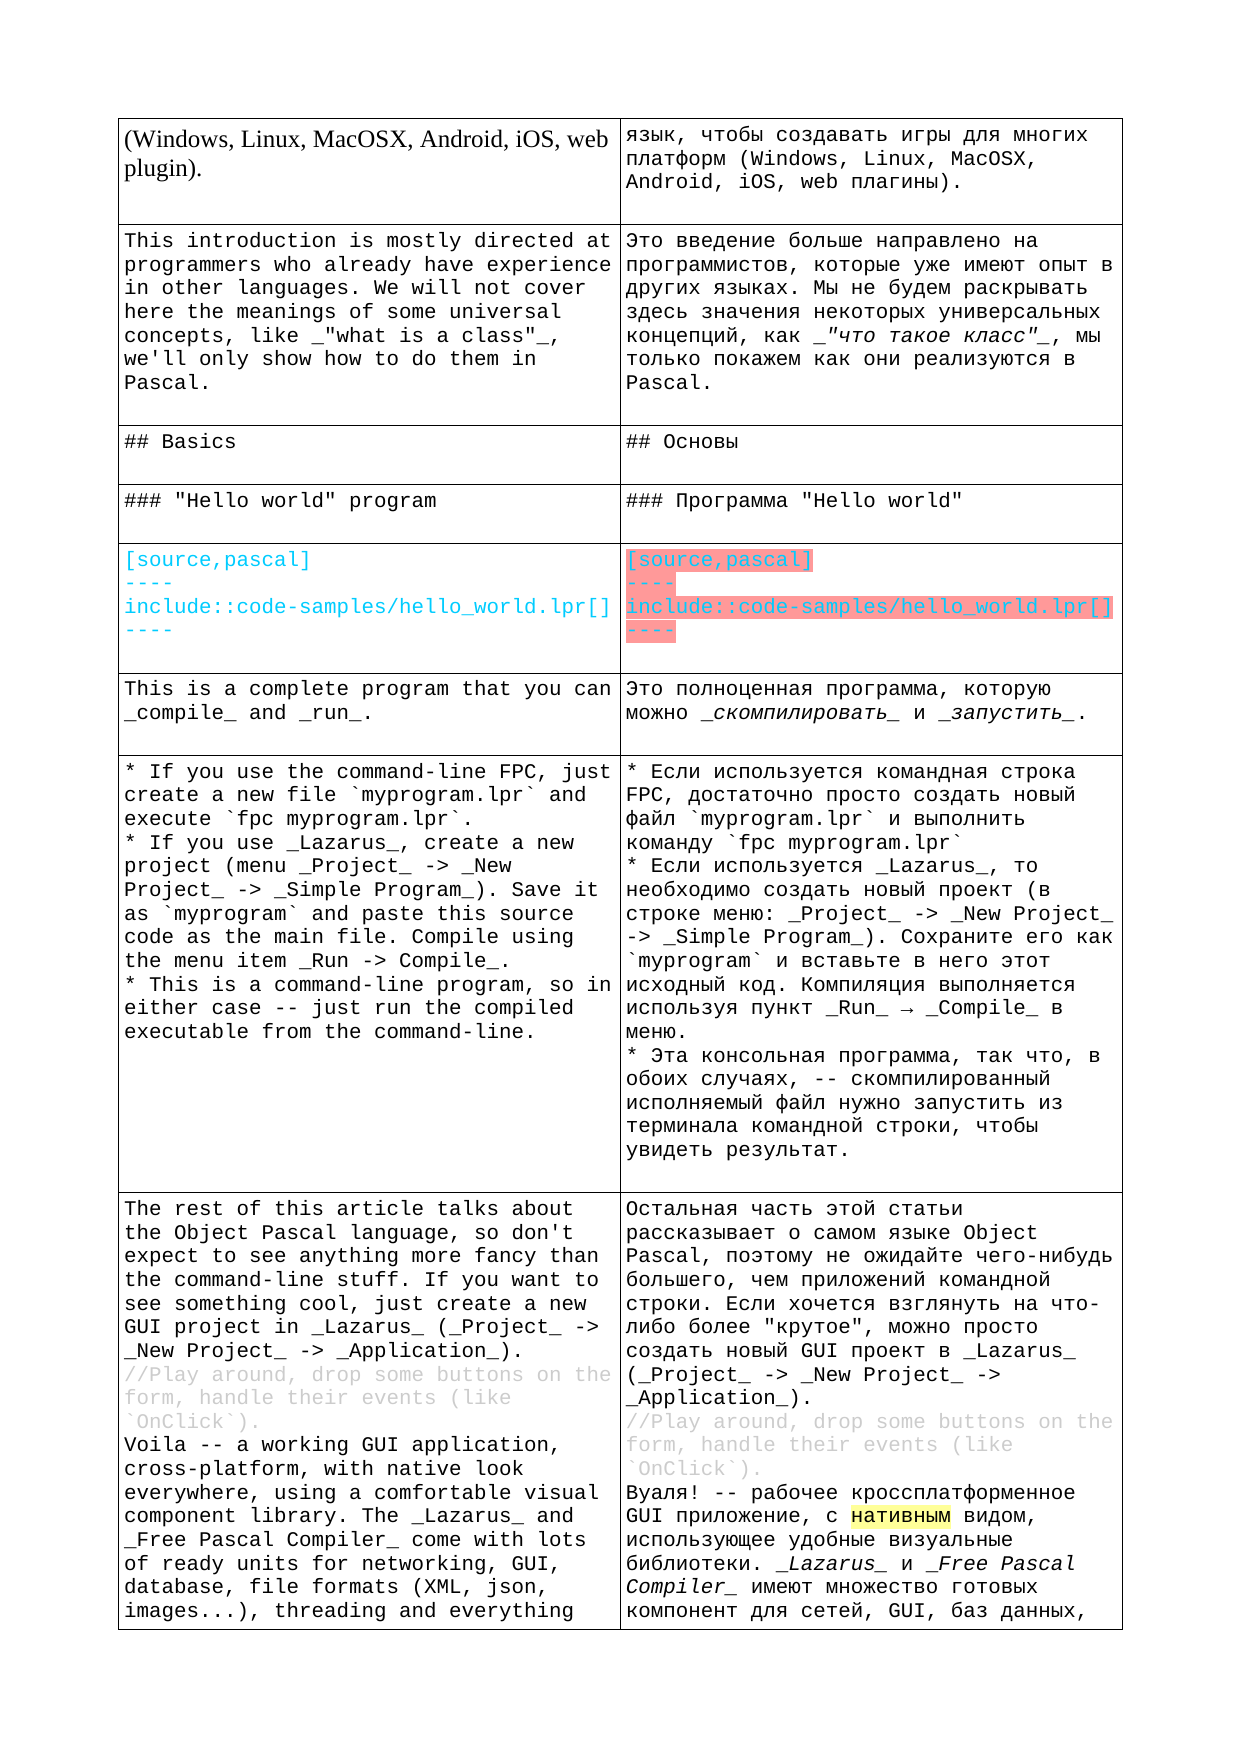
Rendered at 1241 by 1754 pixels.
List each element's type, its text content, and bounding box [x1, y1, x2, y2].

table_cell The rest of this article talks about the Object Pascal language, so don't expect to see anything more fancy than the command-line stuff. If you want to see something cool, just create a new GUI project in _Lazarus_ (_Project_ -> _New Project_ -> _Application_). //Play around, drop some buttons on the form, handle their events (like `OnClick`). Voila -- a working GUI application, cross-platform, with native look everywhere, using a comfortable visual component library. The _Lazarus_ and _Free Pascal Compiler_ come with lots of ready units for networking, GUI, database, file formats (XML, json, images...), threading and everything [119, 1193, 620, 1629]
table_cell язык, чтобы создавать игры для многих платформ (Windows, Linux, MacOSX, Android, iOS, web плагины). [621, 119, 1122, 224]
table_cell * Если используется командная строка FPC, достаточно просто создать новый файл `myprogram.lpr` и выполнить команду `fpc myprogram.lpr` * Если используется _Lazarus_, то необходимо создать новый проект (в строке меню: _Project_ -> _New Project_ -> _Simple Program_). Сохраните его как `myprogram` и вставьте в него этот исходный код. Компиляция выполняется используя пункт _Run_ → _Compile_ в меню. * Эта консольная программа, так что, в обоих случаях, -- скомпилированный исполняемый файл нужно запустить из терминала командной строки, чтобы увидеть результат. [621, 756, 1122, 1192]
table_cell ### Программа "Hello world" [621, 485, 1122, 543]
table_cell * If you use the command-line FPC, just create a new file `myprogram.lpr` and execute `fpc myprogram.lpr`. * If you use _Lazarus_, create a new project (menu _Project_ -> _New Project_ -> _Simple Program_). Save it as `myprogram` and paste this source code as the main file. Compile using the menu item _Run -> Compile_. * This is a command-line program, so in either case -- just run the compiled executable from the command-line. [119, 756, 620, 1192]
table_cell [source,pascal] ---- include::code-samples/hello_world.lpr[] ---- [119, 544, 620, 672]
table_cell Остальная часть этой статьи рассказывает о самом языке Object Pascal, поэтому не ожидайте чего-нибудь большего, чем приложений командной строки. Если хочется взглянуть на что-либо более "крутое", можно просто создать новый GUI проект в _Lazarus_ (_Project_ -> _New Project_ -> _Application_). //Play around, drop some buttons on the form, handle their events (like `OnClick`). Вуаля! -- рабочее кроссплатформенное GUI приложение, с нативным видом, использующее удобные визуальные библиотеки. _Lazarus_ и _Free Pascal Compiler_ имеют множество готовых компонент для сетей, GUI, баз данных, [621, 1193, 1122, 1629]
table_cell [source,pascal] ---- include::code-samples/hello_world.lpr[] ---- [621, 544, 1122, 672]
table_cell Это полноценная программа, которую можно _скомпилировать_ и _запустить_. [621, 674, 1122, 755]
table_cell This is a complete program that you can _compile_ and _run_. [119, 674, 620, 755]
table_cell (Windows, Linux, MacOSX, Android, iOS, web plugin). [119, 119, 620, 224]
table_cell ## Основы [621, 426, 1122, 484]
table_cell ## Basics [119, 426, 620, 484]
table_cell This introduction is mostly directed at programmers who already have experience in other languages. We will not cover here the meanings of some universal concepts, like _"what is a class"_, we'll only show how to do them in Pascal. [119, 225, 620, 425]
table_cell ### "Hello world" program [119, 485, 620, 543]
table_cell Это введение больше направлено на программистов, которые уже имеют опыт в других языках. Мы не будем раскрывать здесь значения некоторых универсальных концепций, как _"что такое класс"_, мы только покажем как они реализуются в Pascal. [621, 225, 1122, 425]
